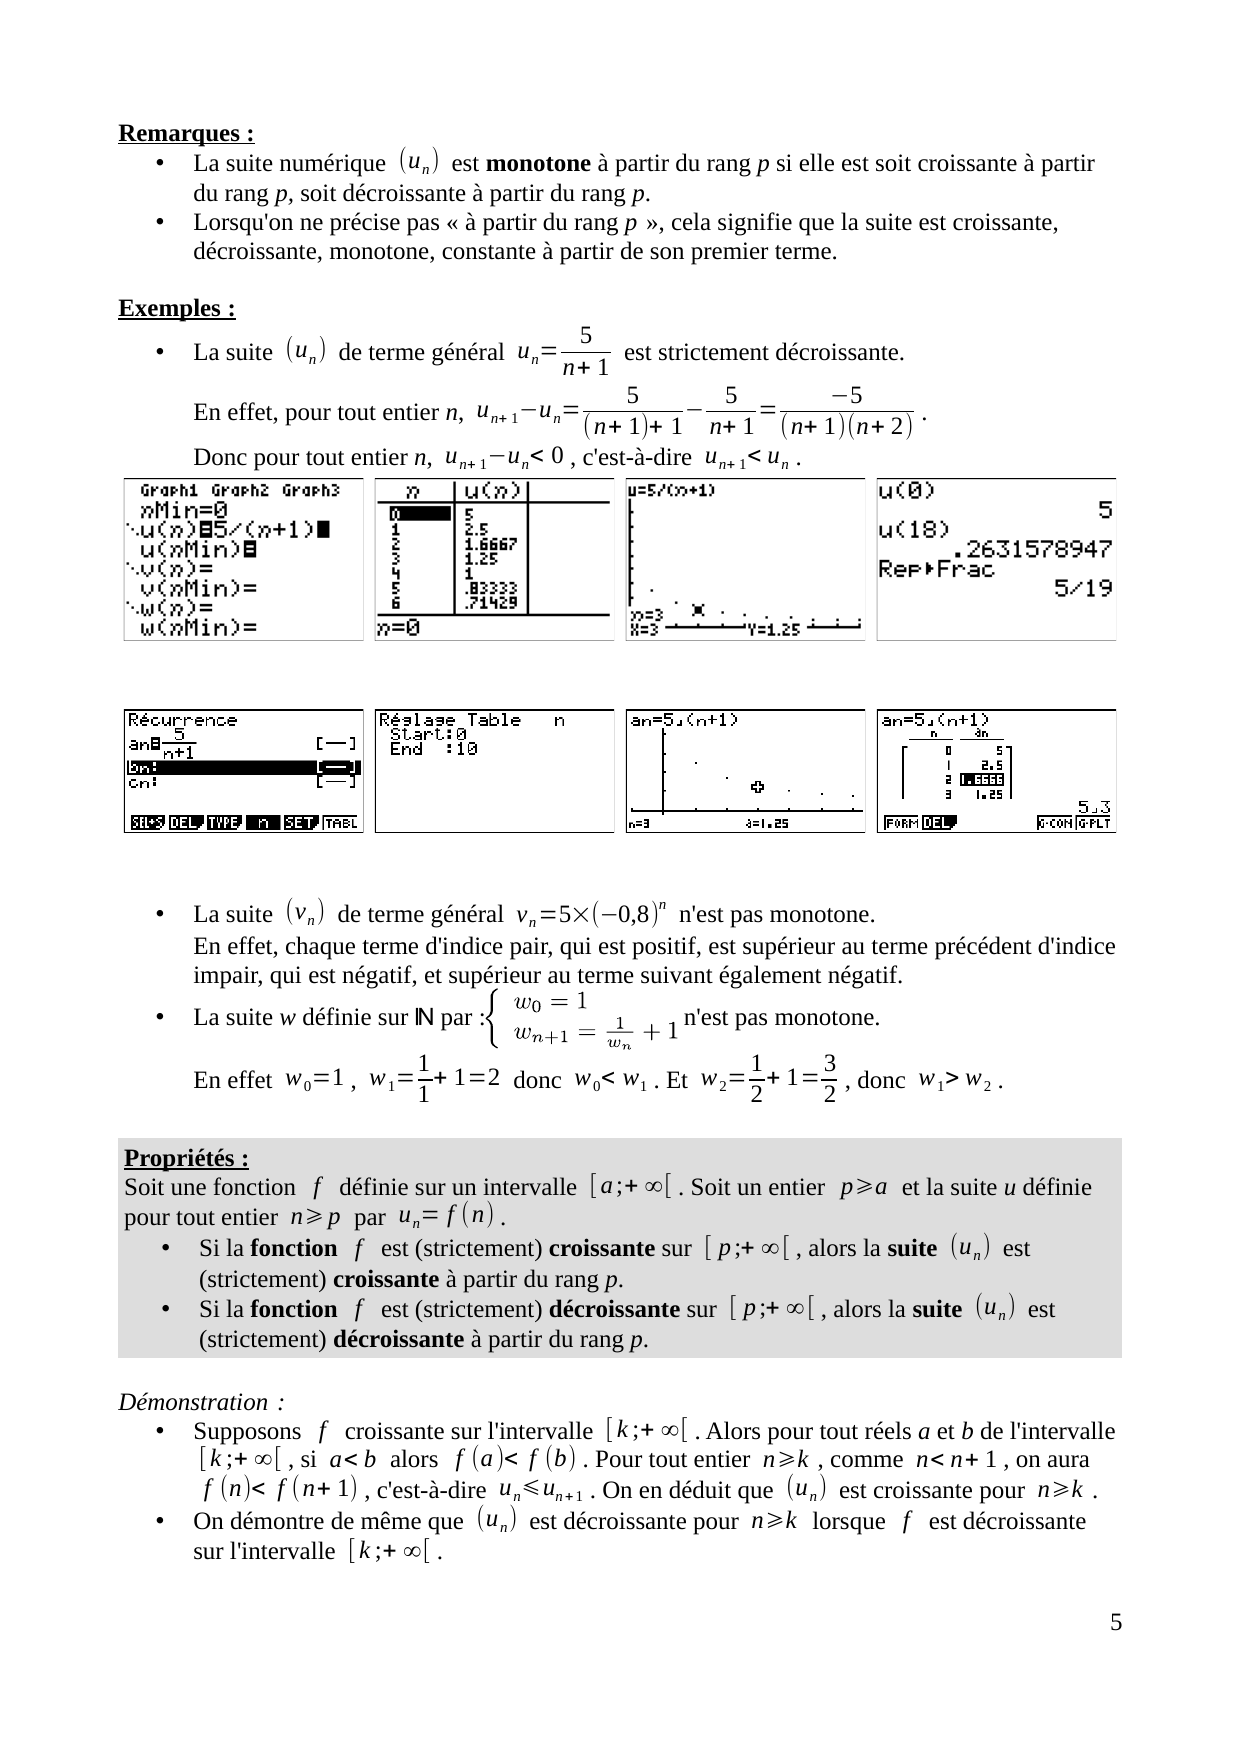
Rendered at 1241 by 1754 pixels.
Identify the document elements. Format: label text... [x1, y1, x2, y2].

list La suite de terme général est strictement décroissante. [156, 322, 1122, 381]
list Supposons croissante sur l'intervalle . Alors pour tout réels a et b de l'intervalle , si alors . Pour tout entier , comme , on aura , c'est-à-dire . On en déduit que est croissante pour . [156, 1416, 1122, 1505]
list La suite w définie sur ℕ par : n'est pas monotone. [156, 988, 1122, 1050]
list On démontre de même que est décroissante pour lorsque est décroissante sur l'intervalle . [156, 1505, 1122, 1565]
table_header [871, 473, 1122, 675]
list En effet, chaque terme d'indice pair, qui est positif, est supérieur au terme précédent d'indice impair, qui est négatif, et supérieur au terme suivant également négatif. [156, 931, 1122, 988]
table_header [369, 473, 620, 675]
list Donc pour tout entier n, , c'est-à-dire . [156, 441, 1122, 473]
table_header [118, 473, 369, 675]
picture [374, 709, 615, 833]
picture [123, 709, 364, 833]
table_header [871, 704, 1122, 867]
table_header Propriétés : Soit une fonction définie sur un intervalle . Soit un entier et la suite u définie pour tout entier par . Si la fonction est (strictement) croissante sur , alors la suite est (strictement) croissante à partir du rang p. Si la fonction est (strictement) décroissante sur , alors la suite est (strictement) décroissante à partir du rang p. [118, 1138, 1122, 1358]
list La suite de terme général n'est pas monotone. [156, 896, 1122, 931]
text Remarques : [118, 118, 1122, 147]
table_header [620, 704, 871, 867]
picture [876, 709, 1117, 833]
table_header [118, 704, 369, 867]
text Exemples : [118, 293, 1122, 322]
picture [625, 709, 866, 833]
list En effet, pour tout entier n, . [156, 381, 1122, 441]
list La suite numérique est monotone à partir du rang p si elle est soit croissante à partir du rang p, soit décroissante à partir du rang p. [156, 147, 1122, 207]
text Démonstration : [118, 1387, 1122, 1416]
table_header [620, 473, 871, 675]
table_header [369, 704, 620, 867]
list Lorsqu'on ne précise pas « à partir du rang p », cela signifie que la suite est croissante, décroissante, monotone, constante à partir de son premier terme. [156, 207, 1122, 264]
list En effet , donc . Et , donc . [156, 1050, 1122, 1109]
